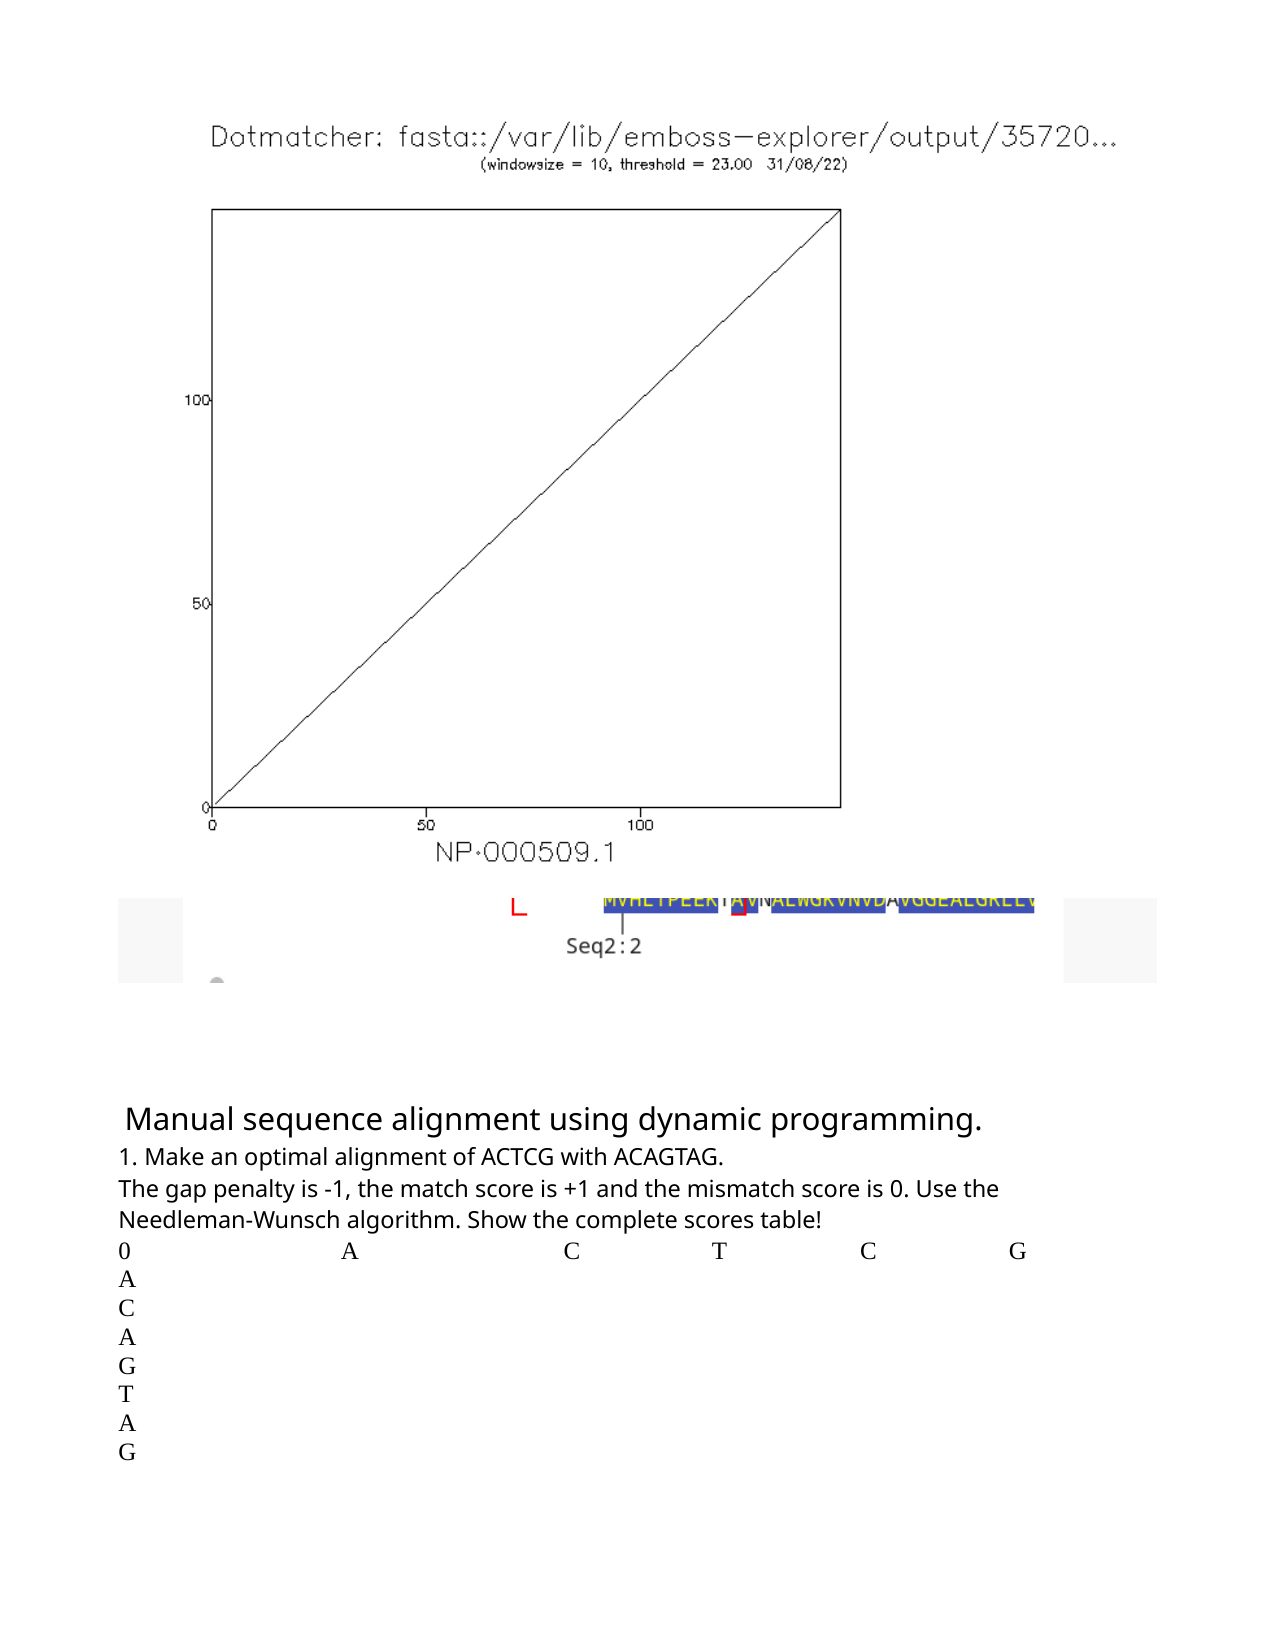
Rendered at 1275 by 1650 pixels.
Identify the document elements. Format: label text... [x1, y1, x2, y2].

table_cell [860, 1380, 1008, 1408]
table_cell [341, 1408, 563, 1437]
table_cell [1009, 1293, 1157, 1322]
table_cell [860, 1437, 1008, 1469]
table_cell [860, 1293, 1008, 1322]
table_cell [1009, 1351, 1157, 1379]
table_header C [860, 1236, 1008, 1264]
table_cell A [118, 1322, 341, 1351]
table_cell [563, 1408, 712, 1437]
table_cell [1009, 1265, 1157, 1293]
table_header T [712, 1236, 860, 1264]
table_cell [563, 1380, 712, 1408]
table_cell [1009, 1437, 1157, 1469]
table_cell [563, 1322, 712, 1351]
table_cell [341, 1293, 563, 1322]
table_cell [712, 1265, 860, 1293]
table_cell [712, 1408, 860, 1437]
table_cell [712, 1437, 860, 1469]
table_cell [1009, 1322, 1157, 1351]
table_cell G [118, 1351, 341, 1379]
table_cell [341, 1437, 563, 1469]
table_cell [712, 1351, 860, 1379]
table_cell [712, 1322, 860, 1351]
table_header A [341, 1236, 563, 1264]
table_cell [860, 1408, 1008, 1437]
table_cell [1009, 1380, 1157, 1408]
table_cell T [118, 1380, 341, 1408]
table_cell [563, 1437, 712, 1469]
table_cell C [118, 1293, 341, 1322]
table_cell A [118, 1408, 341, 1437]
table_cell [860, 1351, 1008, 1379]
table_cell [563, 1293, 712, 1322]
table_cell [563, 1265, 712, 1293]
table_cell [860, 1322, 1008, 1351]
table_cell [712, 1380, 860, 1408]
table_cell [341, 1380, 563, 1408]
table_cell [563, 1351, 712, 1379]
table_cell A [118, 1265, 341, 1293]
table_cell G [118, 1437, 341, 1469]
table_cell [341, 1265, 563, 1293]
table_header C [563, 1236, 712, 1264]
picture [118, 118, 1157, 983]
table_cell [860, 1265, 1008, 1293]
table_header 0 [118, 1236, 341, 1264]
table_header G [1009, 1236, 1157, 1264]
table_cell [712, 1293, 860, 1322]
table_cell [341, 1322, 563, 1351]
table_cell [341, 1351, 563, 1379]
table_cell [1009, 1408, 1157, 1437]
text Manual sequence alignment using dynamic programming. 1. Make an optimal alignment of ACTCG with ACAGTAG. The gap penalty is -1, the match score is +1 and the mismatch score is 0. Use the Needleman-Wunsch algorithm. Show the complete scores table! [118, 1097, 1157, 1236]
